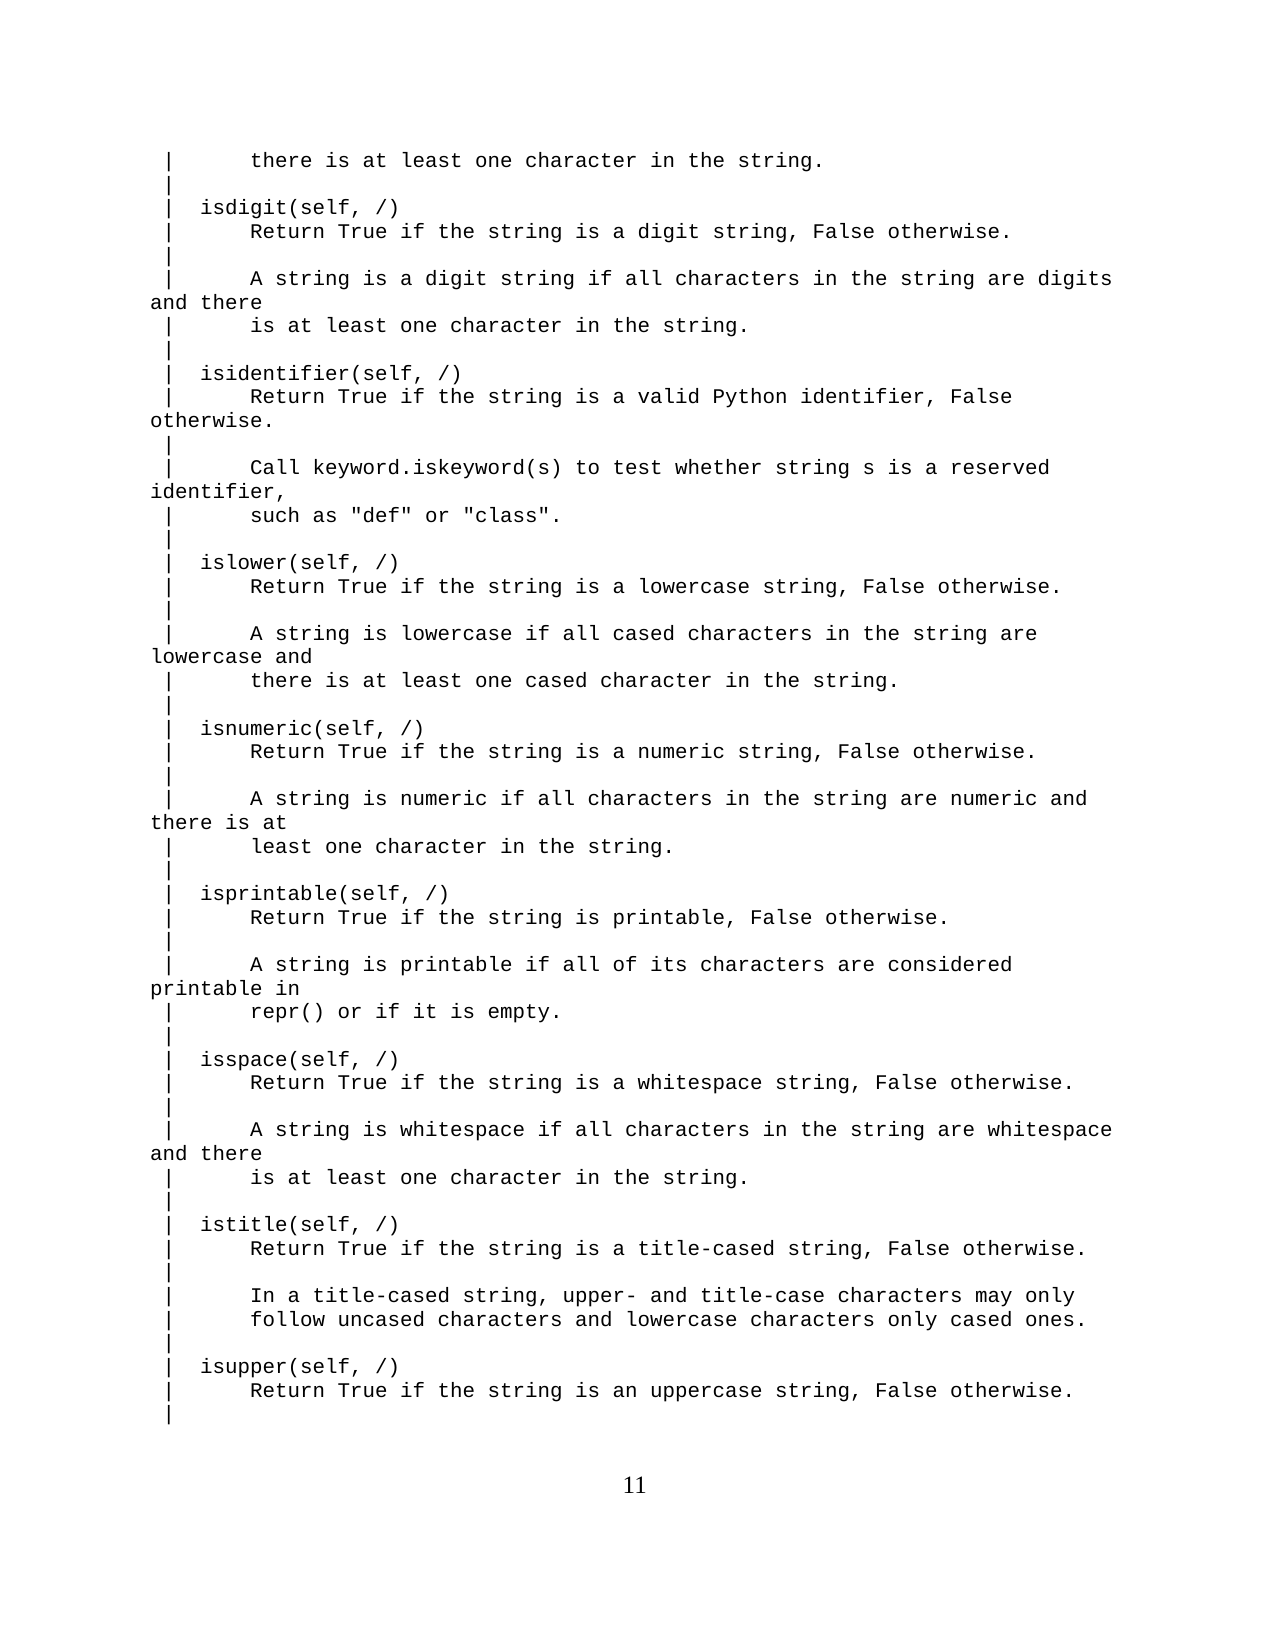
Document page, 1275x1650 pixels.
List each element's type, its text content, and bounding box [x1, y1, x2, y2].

text | A string is lowercase if all cased characters in the string are lowercase and [150, 623, 1125, 670]
text | [150, 1025, 1125, 1048]
text | [150, 434, 1125, 457]
text | Return True if the string is an uppercase string, False otherwise. [150, 1379, 1125, 1403]
text | follow uncased characters and lowercase characters only cased ones. [150, 1309, 1125, 1332]
text | Return True if the string is printable, False otherwise. [150, 907, 1125, 930]
text | A string is whitespace if all characters in the string are whitespace and there [150, 1119, 1125, 1167]
text | there is at least one cased character in the string. [150, 670, 1125, 694]
text | isspace(self, /) [150, 1048, 1125, 1072]
text | is at least one character in the string. [150, 316, 1125, 339]
text | [150, 1403, 1125, 1427]
text | isidentifier(self, /) [150, 363, 1125, 386]
text | isnumeric(self, /) [150, 717, 1125, 741]
text | [150, 765, 1125, 788]
text | islower(self, /) [150, 552, 1125, 576]
text | isdigit(self, /) [150, 197, 1125, 221]
text | A string is printable if all of its characters are considered printable in [150, 954, 1125, 1001]
text | Return True if the string is a digit string, False otherwise. [150, 221, 1125, 244]
text | there is at least one character in the string. [150, 150, 1125, 174]
text | Return True if the string is a valid Python identifier, False otherwise. [150, 386, 1125, 434]
text | Return True if the string is a whitespace string, False otherwise. [150, 1072, 1125, 1096]
text | [150, 1332, 1125, 1356]
text | Return True if the string is a title-cased string, False otherwise. [150, 1238, 1125, 1261]
text | [150, 244, 1125, 268]
text | Call keyword.iskeyword(s) to test whether string s is a reserved identifier, [150, 457, 1125, 505]
text | [150, 599, 1125, 623]
text | [150, 339, 1125, 363]
text | [150, 1096, 1125, 1119]
text | A string is a digit string if all characters in the string are digits and there [150, 268, 1125, 316]
text | istitle(self, /) [150, 1214, 1125, 1238]
text | isupper(self, /) [150, 1356, 1125, 1379]
text | [150, 528, 1125, 552]
text | Return True if the string is a lowercase string, False otherwise. [150, 576, 1125, 599]
text | [150, 694, 1125, 717]
text | [150, 1261, 1125, 1285]
text | In a title-cased string, upper- and title-case characters may only [150, 1285, 1125, 1309]
text | repr() or if it is empty. [150, 1001, 1125, 1025]
text | [150, 930, 1125, 954]
text | [150, 174, 1125, 197]
text | [150, 1190, 1125, 1214]
text | Return True if the string is a numeric string, False otherwise. [150, 741, 1125, 765]
text | is at least one character in the string. [150, 1167, 1125, 1190]
text | A string is numeric if all characters in the string are numeric and there is at [150, 788, 1125, 836]
text | isprintable(self, /) [150, 883, 1125, 907]
text | such as "def" or "class". [150, 505, 1125, 528]
text | [150, 859, 1125, 883]
text | least one character in the string. [150, 836, 1125, 859]
